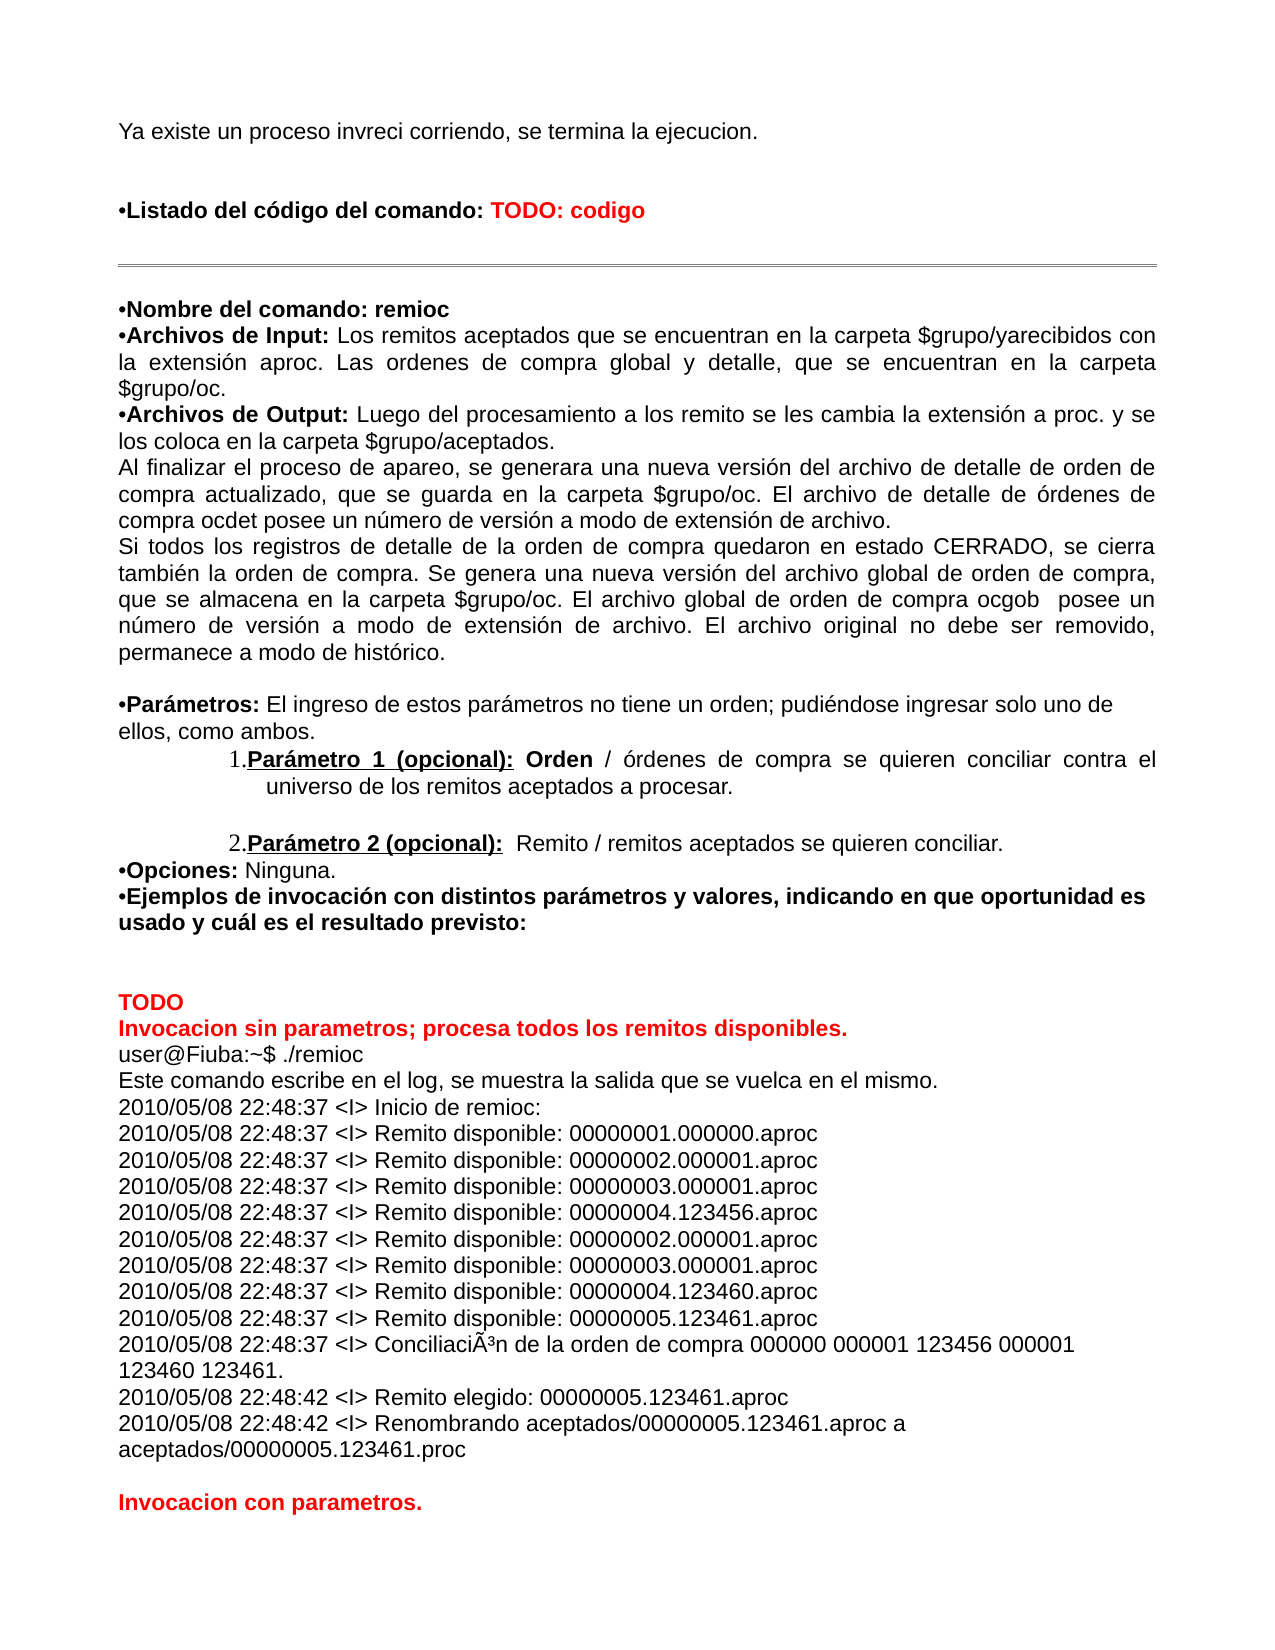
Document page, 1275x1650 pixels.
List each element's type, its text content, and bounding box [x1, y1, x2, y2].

list Este comando escribe en el log, se muestra la salida que se vuelca en el mismo. [118, 1067, 1157, 1094]
list Parámetros: El ingreso de estos parámetros no tiene un orden; pudiéndose ingresar solo uno de ellos, como ambos. [118, 691, 1157, 744]
text 2010/05/08 22:48:37 <I> Remito disponible: 00000004.123460.aproc [118, 1278, 1157, 1305]
list Ejemplos de invocación con distintos parámetros y valores, indicando en que oportunidad es usado y cuál es el resultado previsto: [118, 883, 1157, 936]
text 2010/05/08 22:48:37 <I> Remito disponible: 00000005.123461.aproc [118, 1305, 1157, 1331]
text 2010/05/08 22:48:37 <I> Remito disponible: 00000002.000001.aproc [118, 1147, 1157, 1173]
text 2010/05/08 22:48:37 <I> Remito disponible: 00000001.000000.aproc [118, 1120, 1157, 1147]
list Al finalizar el proceso de apareo, se generara una nueva versión del archivo de detalle de orden de compra actualizado, que se guarda en la carpeta $grupo/oc. El archivo de detalle de órdenes de compra ocdet posee un número de versión a modo de extensión de archivo. [118, 454, 1157, 533]
list Parámetro 1 (opcional): Orden / órdenes de compra se quieren conciliar contra el universo de los remitos aceptados a procesar. [228, 744, 1157, 799]
list Opciones: Ninguna. [118, 857, 1157, 883]
list Nombre del comando: remioc [118, 296, 1157, 322]
list Invocacion con parametros. [118, 1489, 1157, 1516]
list Archivos de Output: Luego del procesamiento a los remito se les cambia la extensión a proc. y se los coloca en la carpeta $grupo/aceptados. [118, 401, 1157, 454]
text 2010/05/08 22:48:37 <I> Inicio de remioc: [118, 1094, 1157, 1120]
text 2010/05/08 22:48:37 <I> ConciliaciÃ³n de la orden de compra 000000 000001 123456 000001 123460 123461. [118, 1331, 1157, 1384]
list Parámetro 2 (opcional): Remito / remitos aceptados se quieren conciliar. [228, 828, 1157, 857]
text 2010/05/08 22:48:37 <I> Remito disponible: 00000002.000001.aproc [118, 1226, 1157, 1252]
list Si todos los registros de detalle de la orden de compra quedaron en estado CERRADO, se cierra también la orden de compra. Se genera una nueva versión del archivo global de orden de compra, que se almacena en la carpeta $grupo/oc. El archivo global de orden de compra ocgob posee un número de versión a modo de extensión de archivo. El archivo original no debe ser removido, permanece a modo de histórico. [118, 533, 1157, 665]
list Archivos de Input: Los remitos aceptados que se encuentran en la carpeta $grupo/yarecibidos con la extensión aproc. Las ordenes de compra global y detalle, que se encuentran en la carpeta $grupo/oc. [118, 322, 1157, 401]
list Invocacion sin parametros; procesa todos los remitos disponibles. [118, 1015, 1157, 1041]
text 2010/05/08 22:48:37 <I> Remito disponible: 00000003.000001.aproc [118, 1173, 1157, 1199]
text 2010/05/08 22:48:37 <I> Remito disponible: 00000004.123456.aproc [118, 1199, 1157, 1226]
list user@Fiuba:~$ ./remioc [118, 1041, 1157, 1067]
list Ya existe un proceso invreci corriendo, se termina la ejecucion. [118, 118, 1157, 144]
text 2010/05/08 22:48:42 <I> Renombrando aceptados/00000005.123461.aproc a aceptados/00000005.123461.proc [118, 1410, 1157, 1463]
list TODO [118, 988, 1157, 1015]
list Listado del código del comando: TODO: codigo [118, 197, 1157, 223]
text 2010/05/08 22:48:37 <I> Remito disponible: 00000003.000001.aproc [118, 1252, 1157, 1278]
text 2010/05/08 22:48:42 <I> Remito elegido: 00000005.123461.aproc [118, 1384, 1157, 1410]
